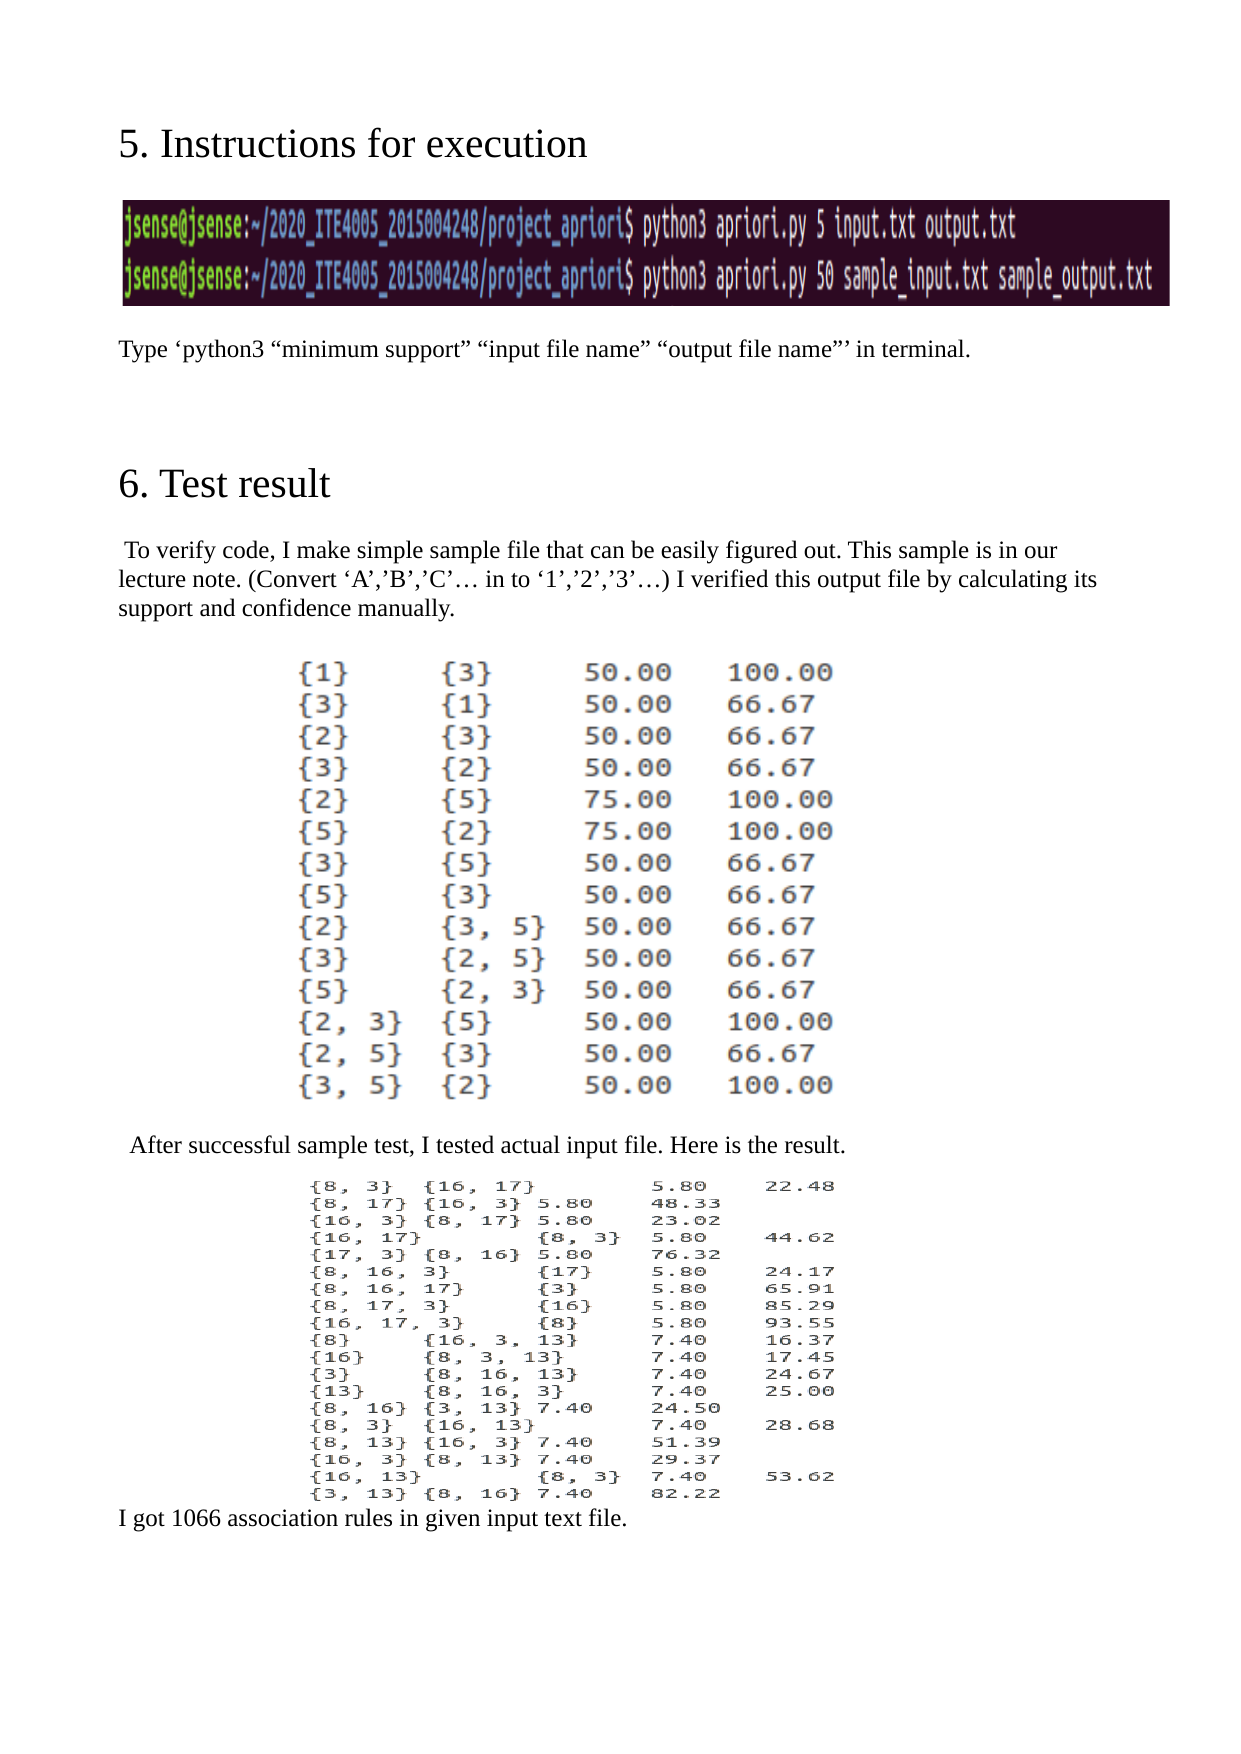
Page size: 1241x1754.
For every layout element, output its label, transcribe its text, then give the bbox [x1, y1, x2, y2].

text I got 1066 association rules in given input text file. [118, 1503, 1122, 1532]
text Type ‘python3 “minimum support” “input file name” “output file name”’ in terminal. [118, 334, 1122, 363]
text After successful sample test, I tested actual input file. Here is the result. [118, 1130, 1122, 1158]
picture [122, 216, 310, 306]
text To verify code, I make simple sample file that can be easily figured out. This sample is in our lecture note. (Convert ‘A’,’B’,’C’… in to ‘1’,’2’,’3’…) I verified this output file by calculating its support and confidence manually. [118, 536, 1122, 622]
text 6. Test result [118, 459, 1122, 507]
text 5. Instructions for execution [118, 118, 1122, 166]
picture [307, 1177, 370, 1502]
picture [298, 660, 359, 841]
